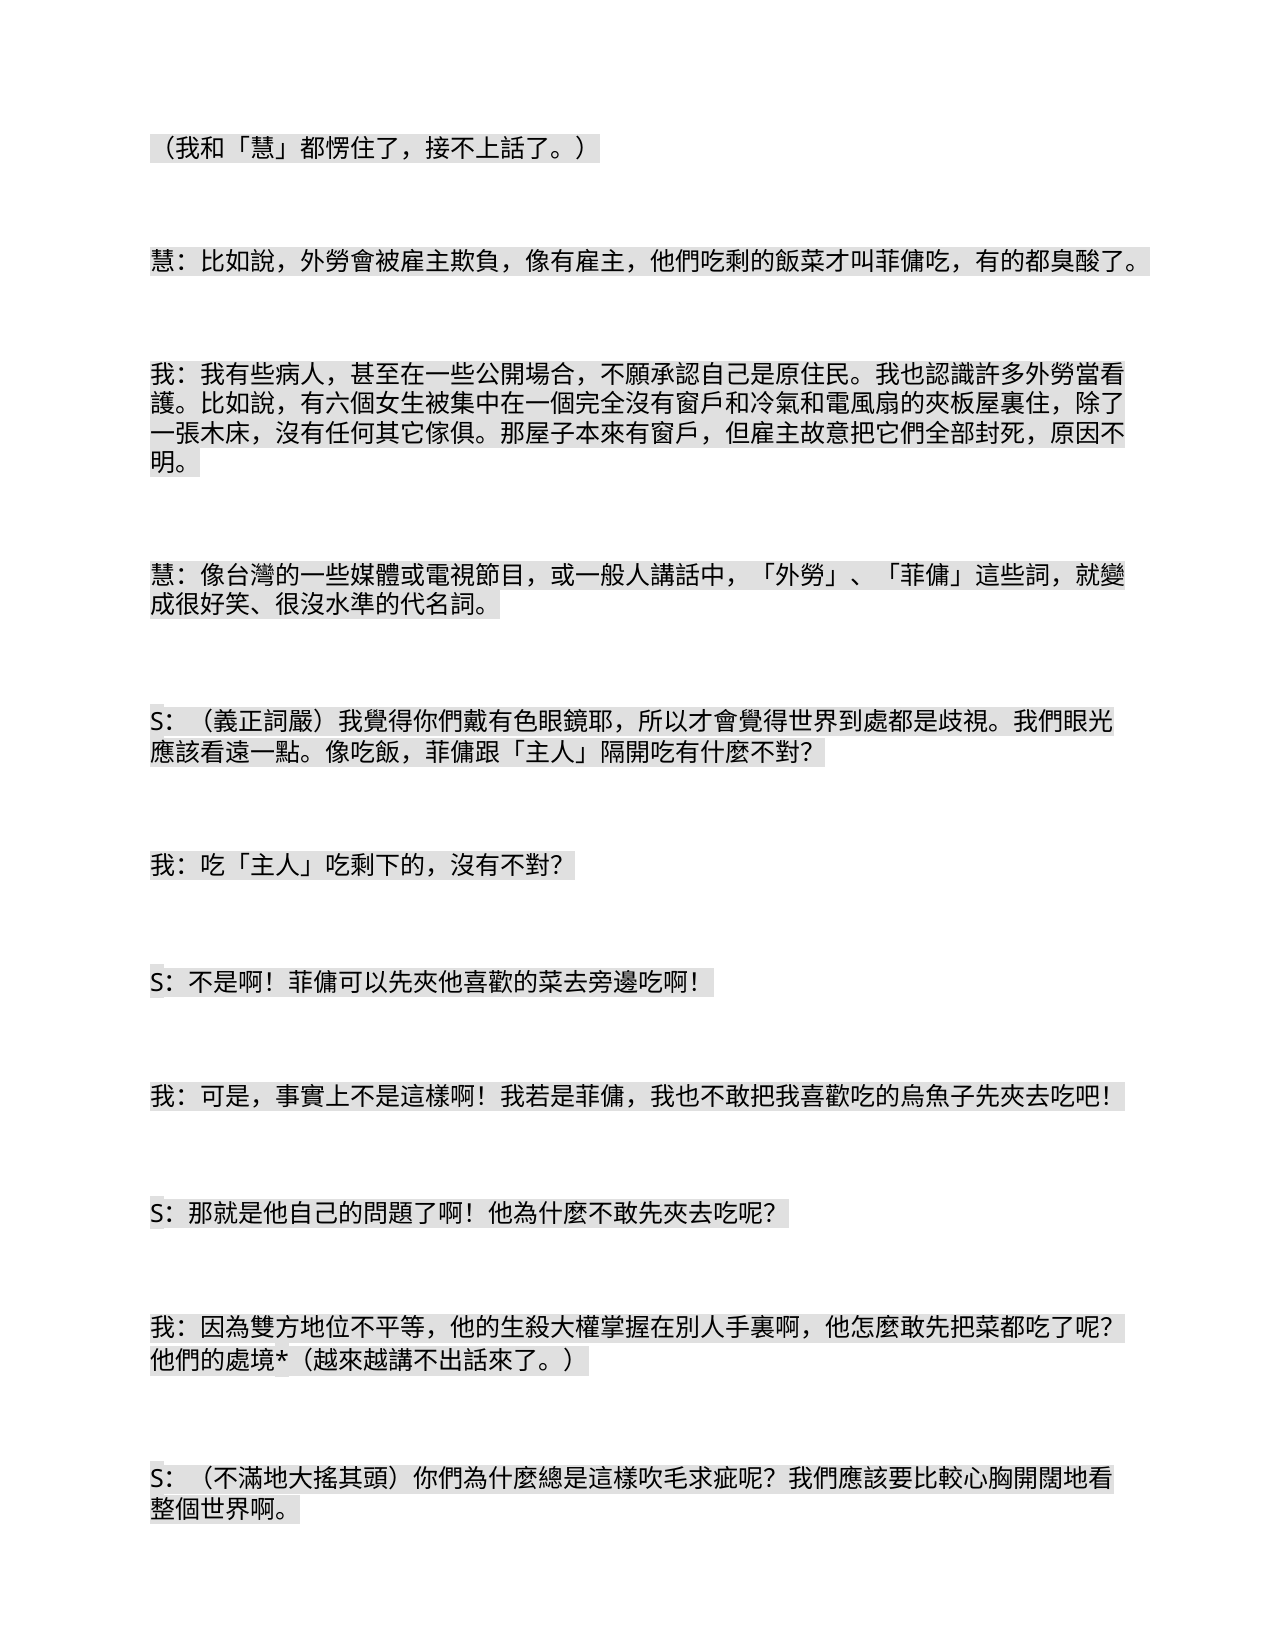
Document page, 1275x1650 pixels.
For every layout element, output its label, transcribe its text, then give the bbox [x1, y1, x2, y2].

text 慧：比如說，外勞會被雇主欺負，像有雇主，他們吃剩的飯菜才叫菲傭吃，有的都臭酸了。 [150, 247, 1125, 276]
text （我和「慧」都愣住了，接不上話了。） [150, 134, 1125, 163]
text 我：可是，事實上不是這樣啊！我若是菲傭，我也不敢把我喜歡吃的烏魚子先夾去吃吧！ [150, 1082, 1125, 1111]
text S：（不滿地大搖其頭）你們為什麼總是這樣吹毛求疵呢？我們應該要比較心胸開闊地看整個世界啊。 [150, 1461, 1125, 1524]
text S：不是啊！菲傭可以先夾他喜歡的菜去旁邊吃啊！ [150, 964, 1125, 998]
text S：那就是他自己的問題了啊！他為什麼不敢先夾去吃呢？ [150, 1196, 1125, 1229]
text 我：吃「主人」吃剩下的，沒有不對？ [150, 851, 1125, 880]
text S：（義正詞嚴）我覺得你們戴有色眼鏡耶，所以才會覺得世界到處都是歧視。我們眼光應該看遠一點。像吃飯，菲傭跟「主人」隔開吃有什麼不對？ [150, 704, 1125, 767]
text 我：因為雙方地位不平等，他的生殺大權掌握在別人手裏啊，他怎麼敢先把菜都吃了呢？他們的處境*（越來越講不出話來了。） [150, 1314, 1125, 1377]
text 慧：像台灣的一些媒體或電視節目，或一般人講話中，「外勞」、「菲傭」這些詞，就變成很好笑、很沒水準的代名詞。 [150, 561, 1125, 619]
text 我：我有些病人，甚至在一些公開場合，不願承認自己是原住民。我也認識許多外勞當看護。比如說，有六個女生被集中在一個完全沒有窗戶和冷氣和電風扇的夾板屋裏住，除了一張木床，沒有任何其它傢俱。那屋子本來有窗戶，但雇主故意把它們全部封死，原因不明。 [150, 361, 1125, 477]
